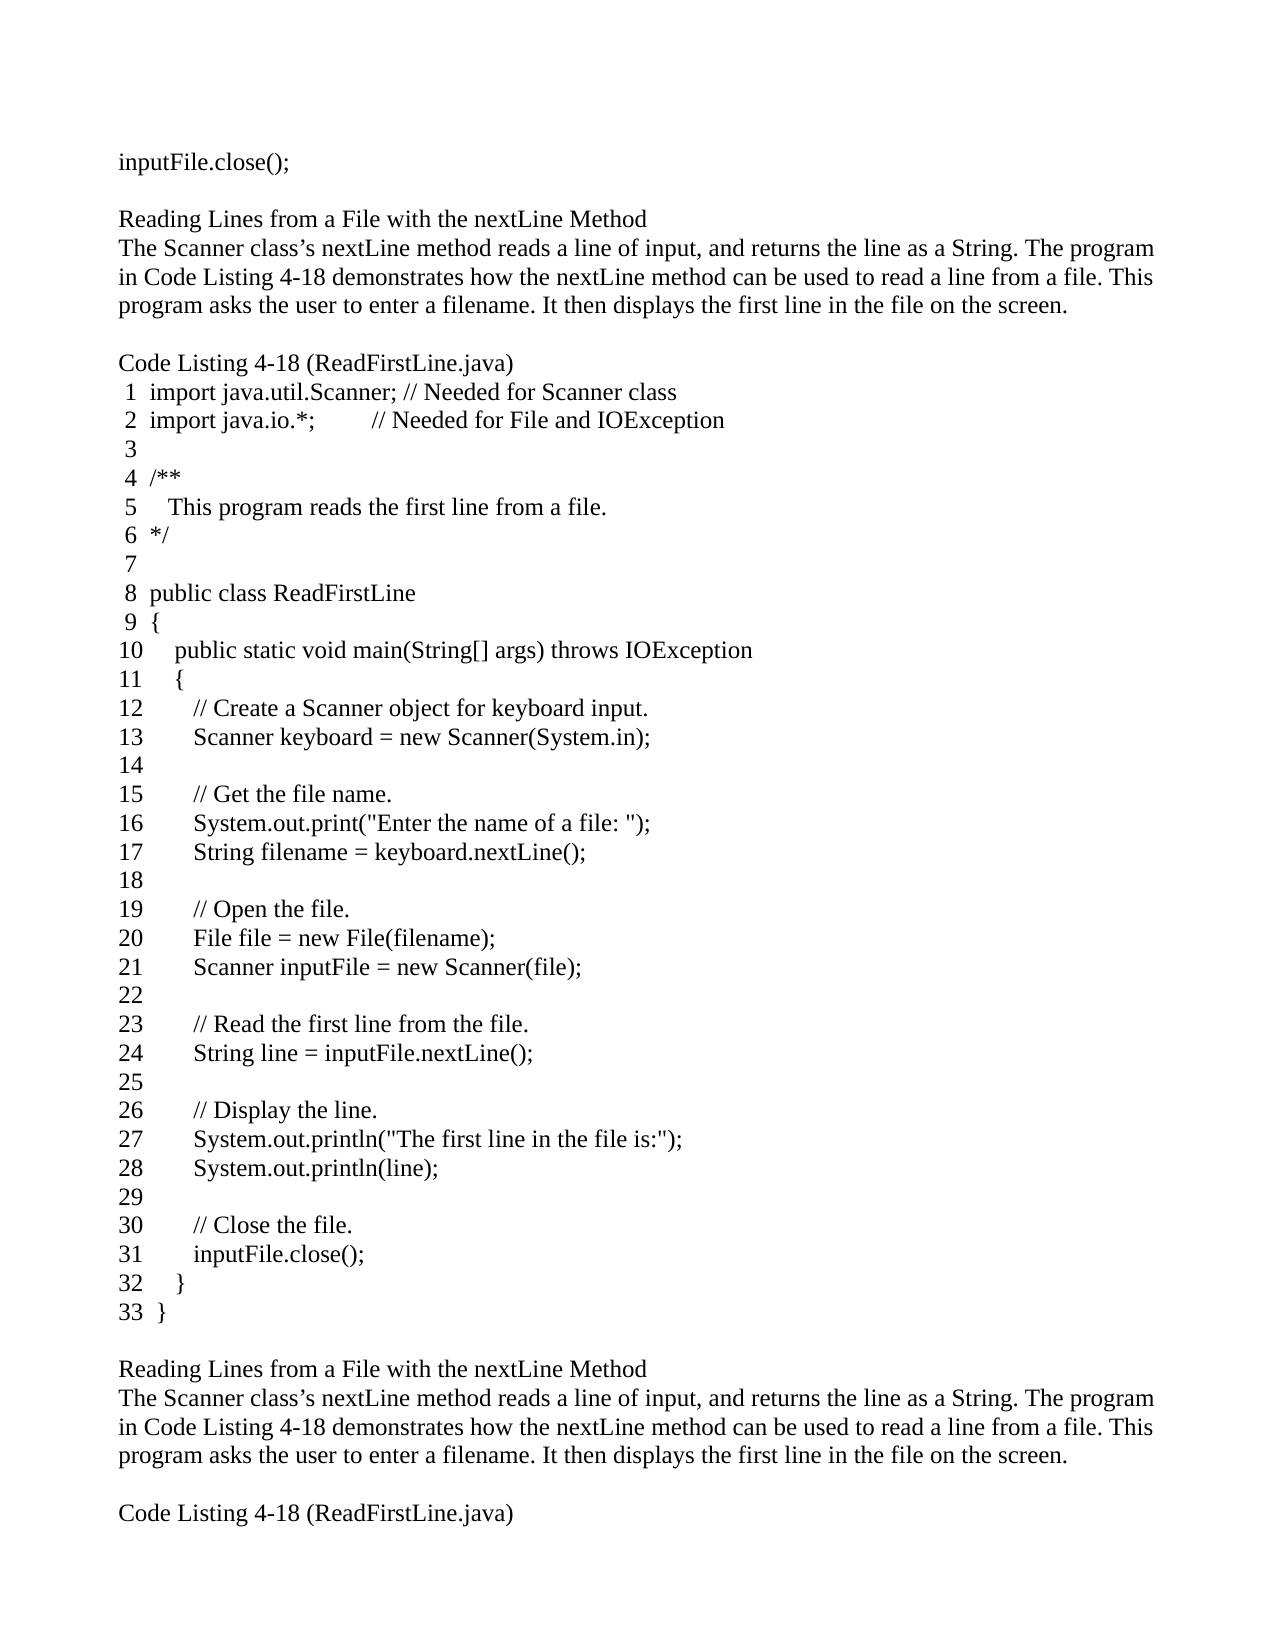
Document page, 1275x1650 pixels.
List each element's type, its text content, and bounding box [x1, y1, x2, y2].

text 26 // Display the line. [118, 1096, 1157, 1124]
text 7 [118, 549, 1157, 578]
text 22 [118, 981, 1157, 1009]
text Code Listing 4-18 (ReadFirstLine.java) [118, 1498, 1157, 1527]
text 5 This program reads the first line from a file. [118, 492, 1157, 521]
text 33 } [118, 1297, 1157, 1326]
text 21 Scanner inputFile = new Scanner(file); [118, 952, 1157, 981]
text 13 Scanner keyboard = new Scanner(System.in); [118, 722, 1157, 751]
text The Scanner class’s nextLine method reads a line of input, and returns the line as a String. The program in Code Listing 4-18 demonstrates how the nextLine method can be used to read a line from a file. This program asks the user to enter a filename. It then displays the first line in the file on the screen. [118, 233, 1157, 319]
text 24 String line = inputFile.nextLine(); [118, 1038, 1157, 1067]
text 14 [118, 751, 1157, 779]
text 29 [118, 1182, 1157, 1211]
text Code Listing 4-18 (ReadFirstLine.java) [118, 348, 1157, 377]
text 4 /** [118, 463, 1157, 492]
text 25 [118, 1067, 1157, 1096]
text 30 // Close the file. [118, 1211, 1157, 1239]
text 31 inputFile.close(); [118, 1239, 1157, 1268]
text inputFile.close(); [118, 147, 1157, 176]
text 28 System.out.println(line); [118, 1153, 1157, 1182]
text 32 } [118, 1268, 1157, 1297]
text 20 File file = new File(filename); [118, 923, 1157, 952]
text 15 // Get the file name. [118, 779, 1157, 808]
text 17 String filename = keyboard.nextLine(); [118, 837, 1157, 866]
text 2 import java.io.*; // Needed for File and IOException [118, 406, 1157, 434]
text 8 public class ReadFirstLine [118, 578, 1157, 607]
text 6 */ [118, 521, 1157, 549]
text 11 { [118, 664, 1157, 693]
text 3 [118, 434, 1157, 463]
text 12 // Create a Scanner object for keyboard input. [118, 693, 1157, 722]
text 10 public static void main(String[] args) throws IOException [118, 636, 1157, 664]
text 16 System.out.print("Enter the name of a file: "); [118, 808, 1157, 837]
text 1 import java.util.Scanner; // Needed for Scanner class [118, 377, 1157, 406]
text The Scanner class’s nextLine method reads a line of input, and returns the line as a String. The program in Code Listing 4-18 demonstrates how the nextLine method can be used to read a line from a file. This program asks the user to enter a filename. It then displays the first line in the file on the screen. [118, 1383, 1157, 1469]
text 27 System.out.println("The first line in the file is:"); [118, 1124, 1157, 1153]
text 23 // Read the first line from the file. [118, 1009, 1157, 1038]
text 9 { [118, 607, 1157, 636]
text Reading Lines from a File with the nextLine Method [118, 1354, 1157, 1383]
text Reading Lines from a File with the nextLine Method [118, 204, 1157, 233]
text 18 [118, 866, 1157, 894]
text 19 // Open the file. [118, 894, 1157, 923]
